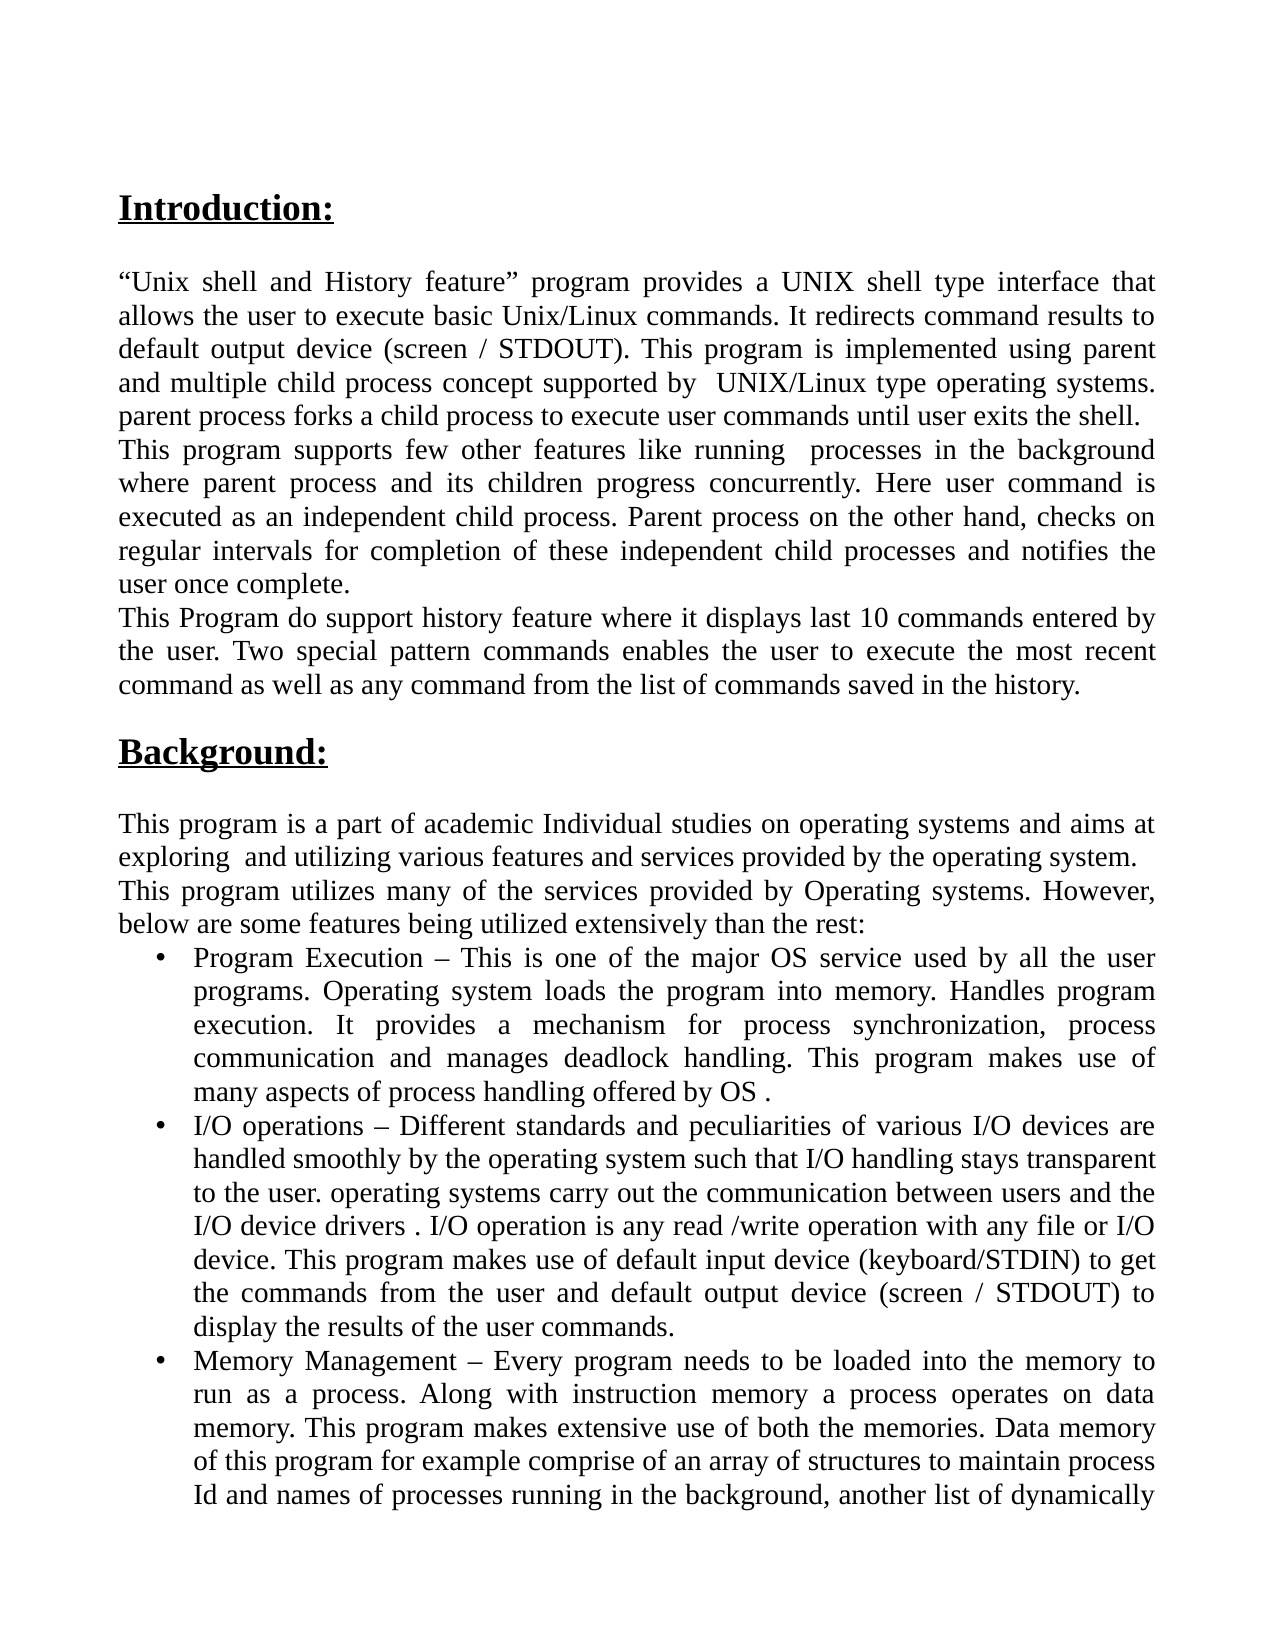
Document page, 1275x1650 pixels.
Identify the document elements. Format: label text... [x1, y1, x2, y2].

list I/O operations – Different standards and peculiarities of various I/O devices are handled smoothly by the operating system such that I/O handling stays transparent to the user. operating systems carry out the communication between users and the I/O device drivers . I/O operation is any read /write operation with any file or I/O device. This program makes use of default input device (keyboard/STDIN) to get the commands from the user and default output device (screen / STDOUT) to display the results of the user commands. [156, 1108, 1157, 1343]
text Background: [118, 729, 1157, 772]
text “Unix shell and History feature” program provides a UNIX shell type interface that allows the user to execute basic Unix/Linux commands. It redirects command results to default output device (screen / STDOUT). This program is implemented using parent and multiple child process concept supported by UNIX/Linux type operating systems. parent process forks a child process to execute user commands until user exits the shell. [118, 264, 1157, 432]
text This program supports few other features like running processes in the background where parent process and its children progress concurrently. Here user command is executed as an independent child process. Parent process on the other hand, checks on regular intervals for completion of these independent child processes and notifies the user once complete. [118, 432, 1157, 600]
text Introduction: [118, 185, 1157, 228]
text This Program do support history feature where it displays last 10 commands entered by the user. Two special pattern commands enables the user to execute the most recent command as well as any command from the list of commands saved in the history. [118, 600, 1157, 700]
list Memory Management – Every program needs to be loaded into the memory to run as a process. Along with instruction memory a process operates on data memory. This program makes extensive use of both the memories. Data memory of this program for example comprise of an array of structures to maintain process Id and names of processes running in the background, another list of dynamically [156, 1343, 1157, 1510]
text This program is a part of academic Individual studies on operating systems and aims at exploring and utilizing various features and services provided by the operating system. [118, 806, 1157, 873]
text This program utilizes many of the services provided by Operating systems. However, below are some features being utilized extensively than the rest: [118, 873, 1157, 940]
list Program Execution – This is one of the major OS service used by all the user programs. Operating system loads the program into memory. Handles program execution. It provides a mechanism for process synchronization, process communication and manages deadlock handling. This program makes use of many aspects of process handling offered by OS . [156, 940, 1157, 1108]
